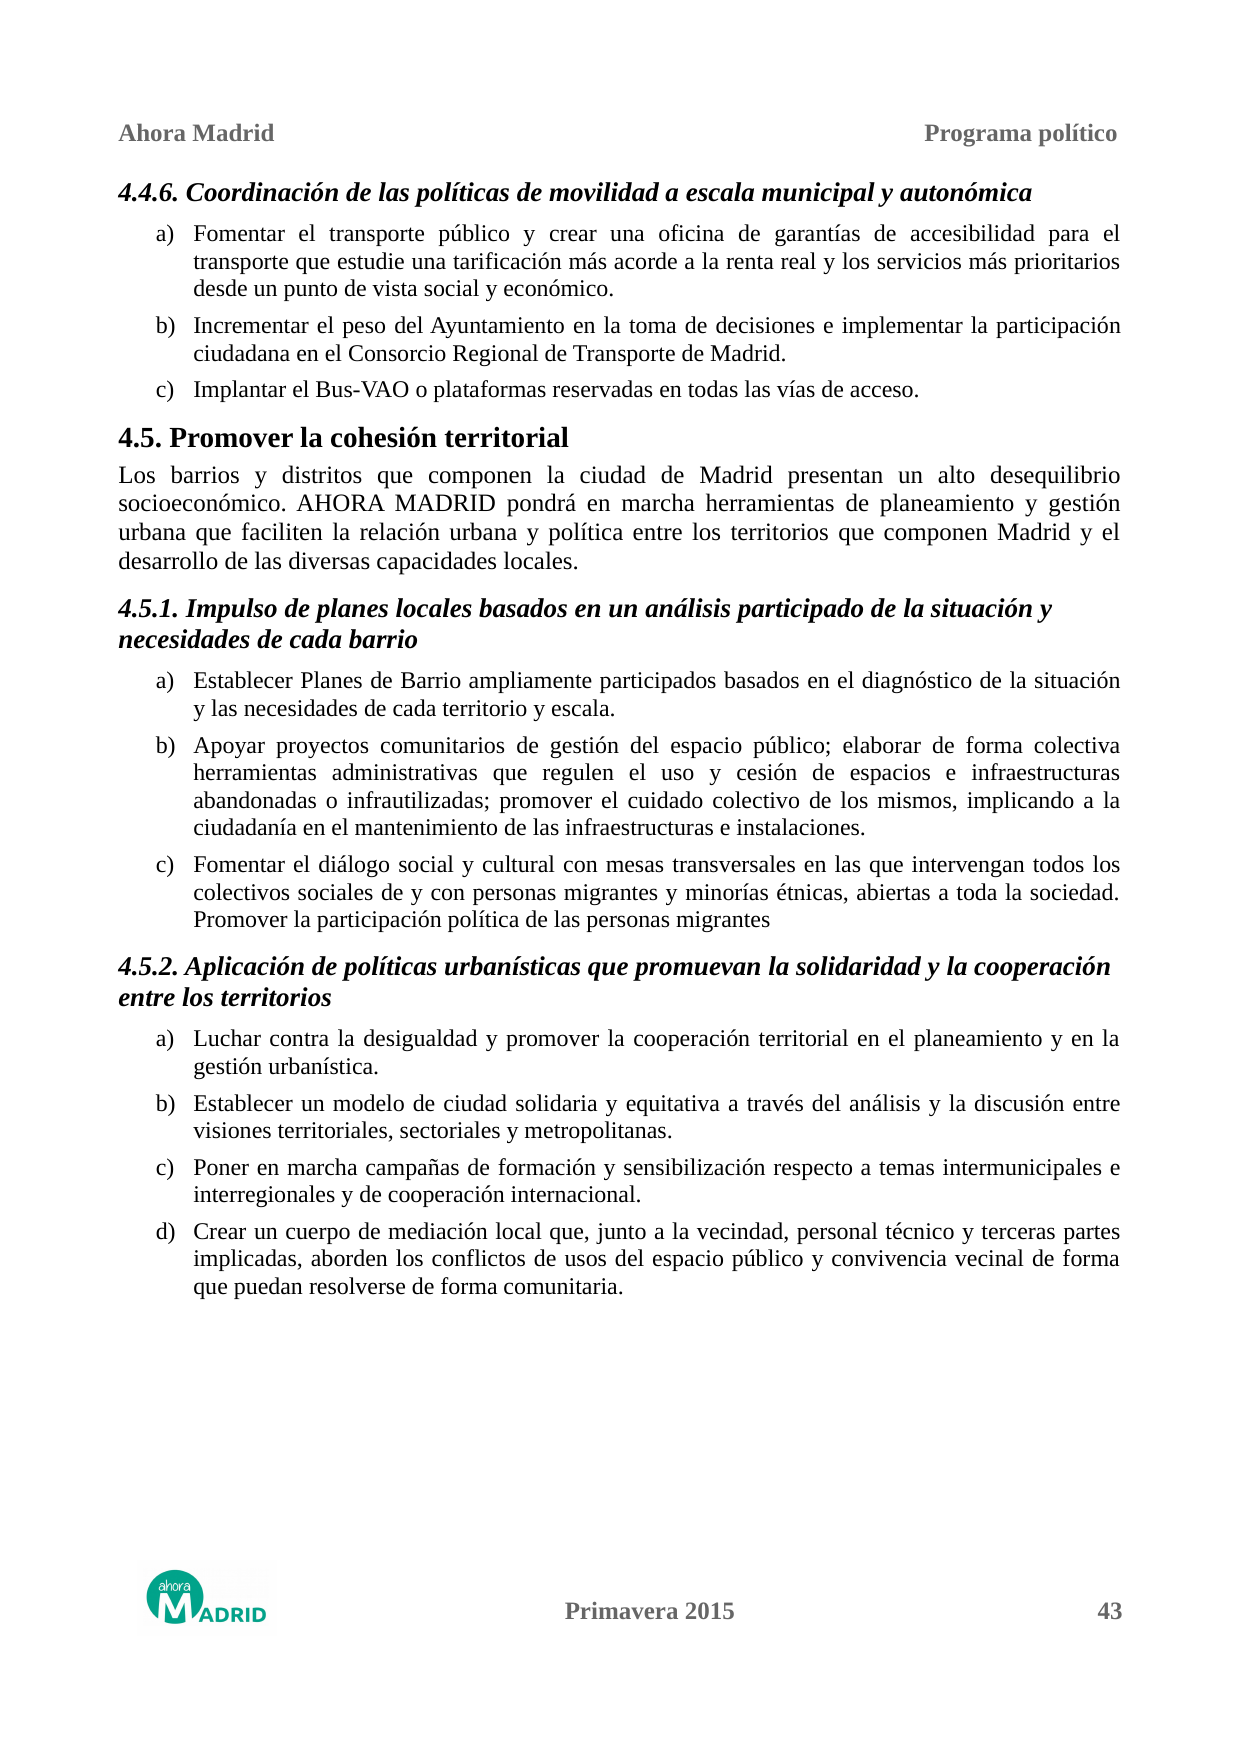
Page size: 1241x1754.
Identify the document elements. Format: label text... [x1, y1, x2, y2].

list 4.4.6. Coordinación de las políticas de movilidad a escala municipal y autonómica [118, 176, 1122, 207]
list Establecer Planes de Barrio ampliamente participados basados en el diagnóstico de la situación y las necesidades de cada territorio y escala. [156, 667, 1122, 722]
list 4.5. Promover la cohesión territorial [118, 420, 1122, 454]
list Incrementar el peso del Ayuntamiento en la toma de decisiones e implementar la participación ciudadana en el Consorcio Regional de Transporte de Madrid. [156, 311, 1122, 366]
list Implantar el Bus-VAO o plataformas reservadas en todas las vías de acceso. [156, 375, 1122, 403]
list Crear un cuerpo de mediación local que, junto a la vecindad, personal técnico y terceras partes implicadas, aborden los conflictos de usos del espacio público y convivencia vecinal de forma que puedan resolverse de forma comunitaria. [156, 1217, 1122, 1299]
list Fomentar el diálogo social y cultural con mesas transversales en las que intervengan todos los colectivos sociales de y con personas migrantes y minorías étnicas, abiertas a toda la sociedad. Promover la participación política de las personas migrantes [156, 850, 1122, 933]
list Los barrios y distritos que componen la ciudad de Madrid presentan un alto desequilibrio socioeconómico. AHORA MADRID pondrá en marcha herramientas de planeamiento y gestión urbana que faciliten la relación urbana y política entre los territorios que componen Madrid y el desarrollo de las diversas capacidades locales. [118, 460, 1122, 575]
list Fomentar el transporte público y crear una oficina de garantías de accesibilidad para el transporte que estudie una tarificación más acorde a la renta real y los servicios más prioritarios desde un punto de vista social y económico. [156, 219, 1122, 302]
list Poner en marcha campañas de formación y sensibilización respecto a temas intermunicipales e interregionales y de cooperación internacional. [156, 1153, 1122, 1208]
list Establecer un modelo de ciudad solidaria y equitativa a través del análisis y la discusión entre visiones territoriales, sectoriales y metropolitanas. [156, 1088, 1122, 1144]
list 4.5.1. Impulso de planes locales basados en un análisis participado de la situación y necesidades de cada barrio [118, 592, 1122, 655]
list 4.5.2. Aplicación de políticas urbanísticas que promuevan la solidaridad y la cooperación entre los territorios [118, 950, 1122, 1013]
list Luchar contra la desigualdad y promover la cooperación territorial en el planeamiento y en la gestión urbanística. [156, 1024, 1122, 1080]
list Apoyar proyectos comunitarios de gestión del espacio público; elaborar de forma colectiva herramientas administrativas que regulen el uso y cesión de espacios e infraestructuras abandonadas o infrautilizadas; promover el cuidado colectivo de los mismos, implicando a la ciudadanía en el mantenimiento de las infraestructuras e instalaciones. [156, 731, 1122, 841]
picture [137, 1560, 278, 1636]
